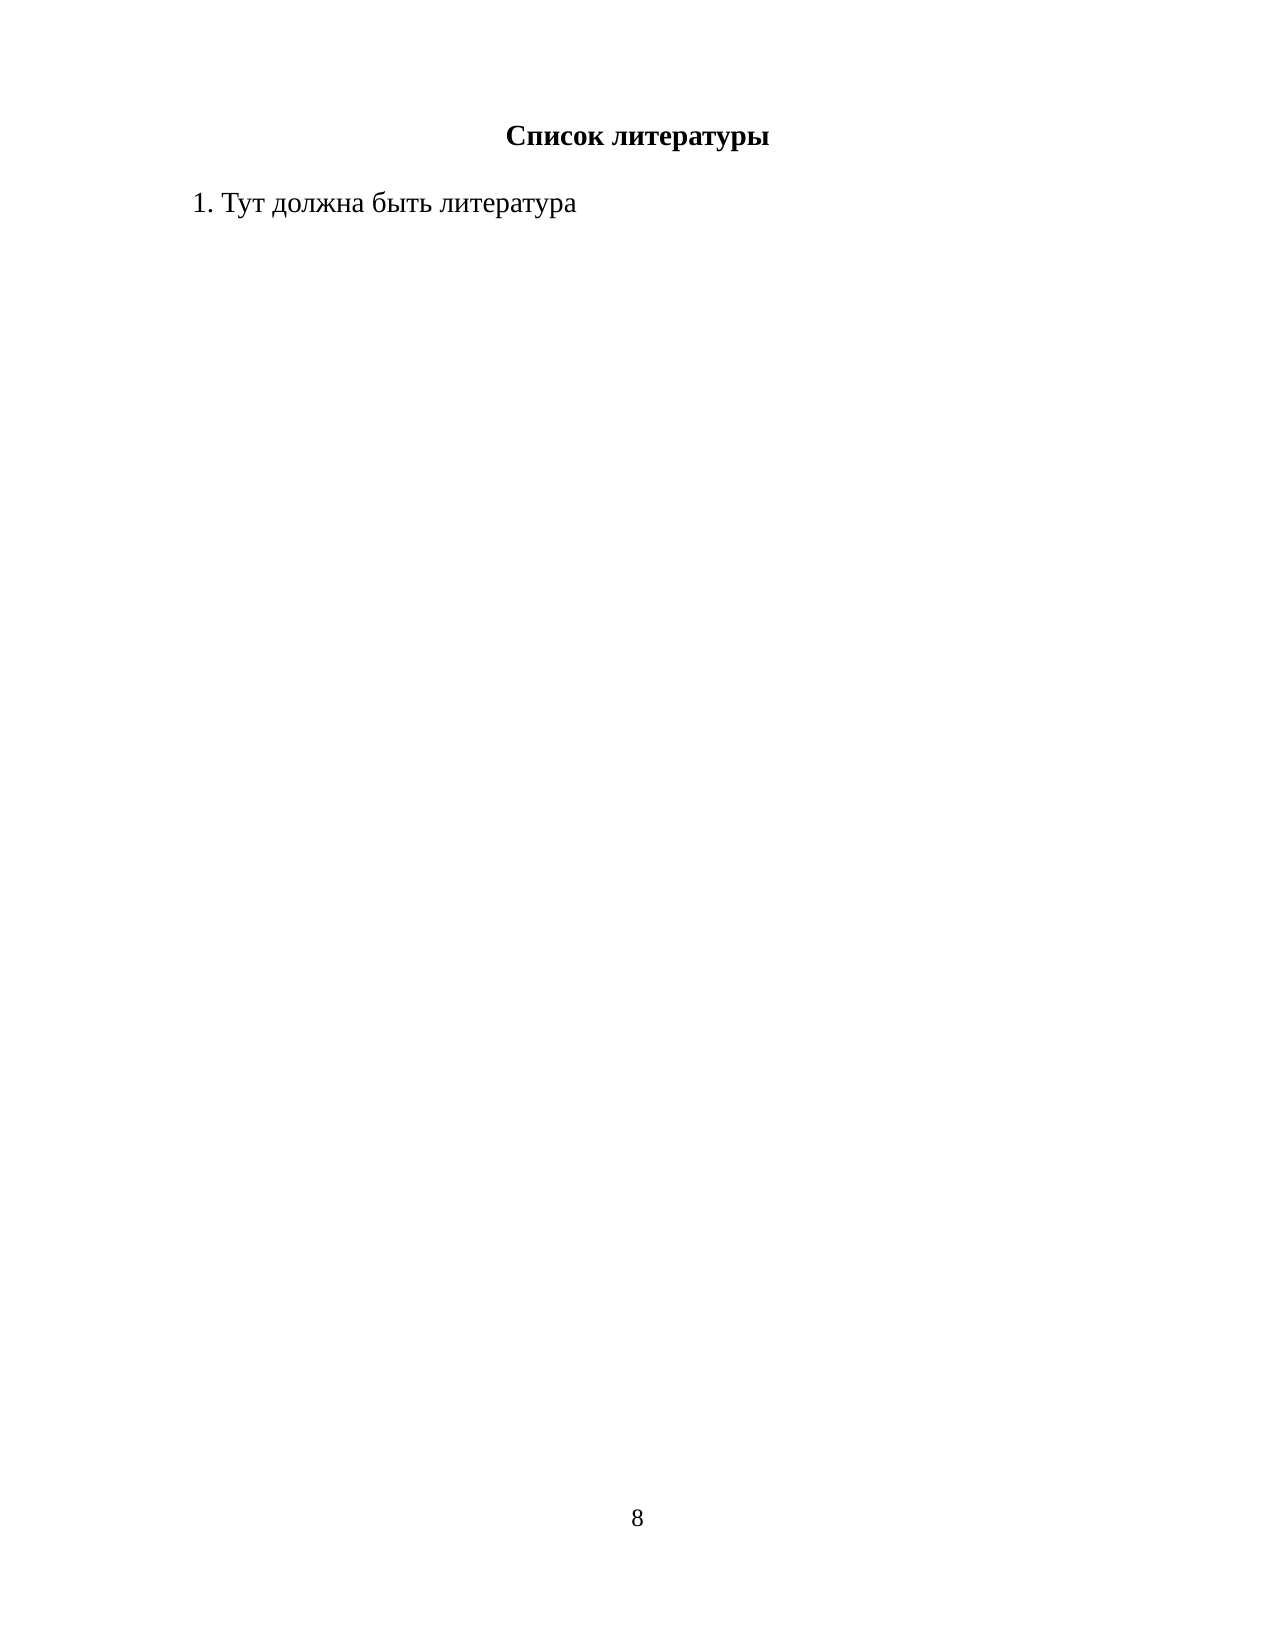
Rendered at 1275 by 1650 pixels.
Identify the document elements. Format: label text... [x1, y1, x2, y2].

text Список литературы [118, 118, 1157, 152]
text 1. Тут должна быть литература [118, 185, 1157, 219]
